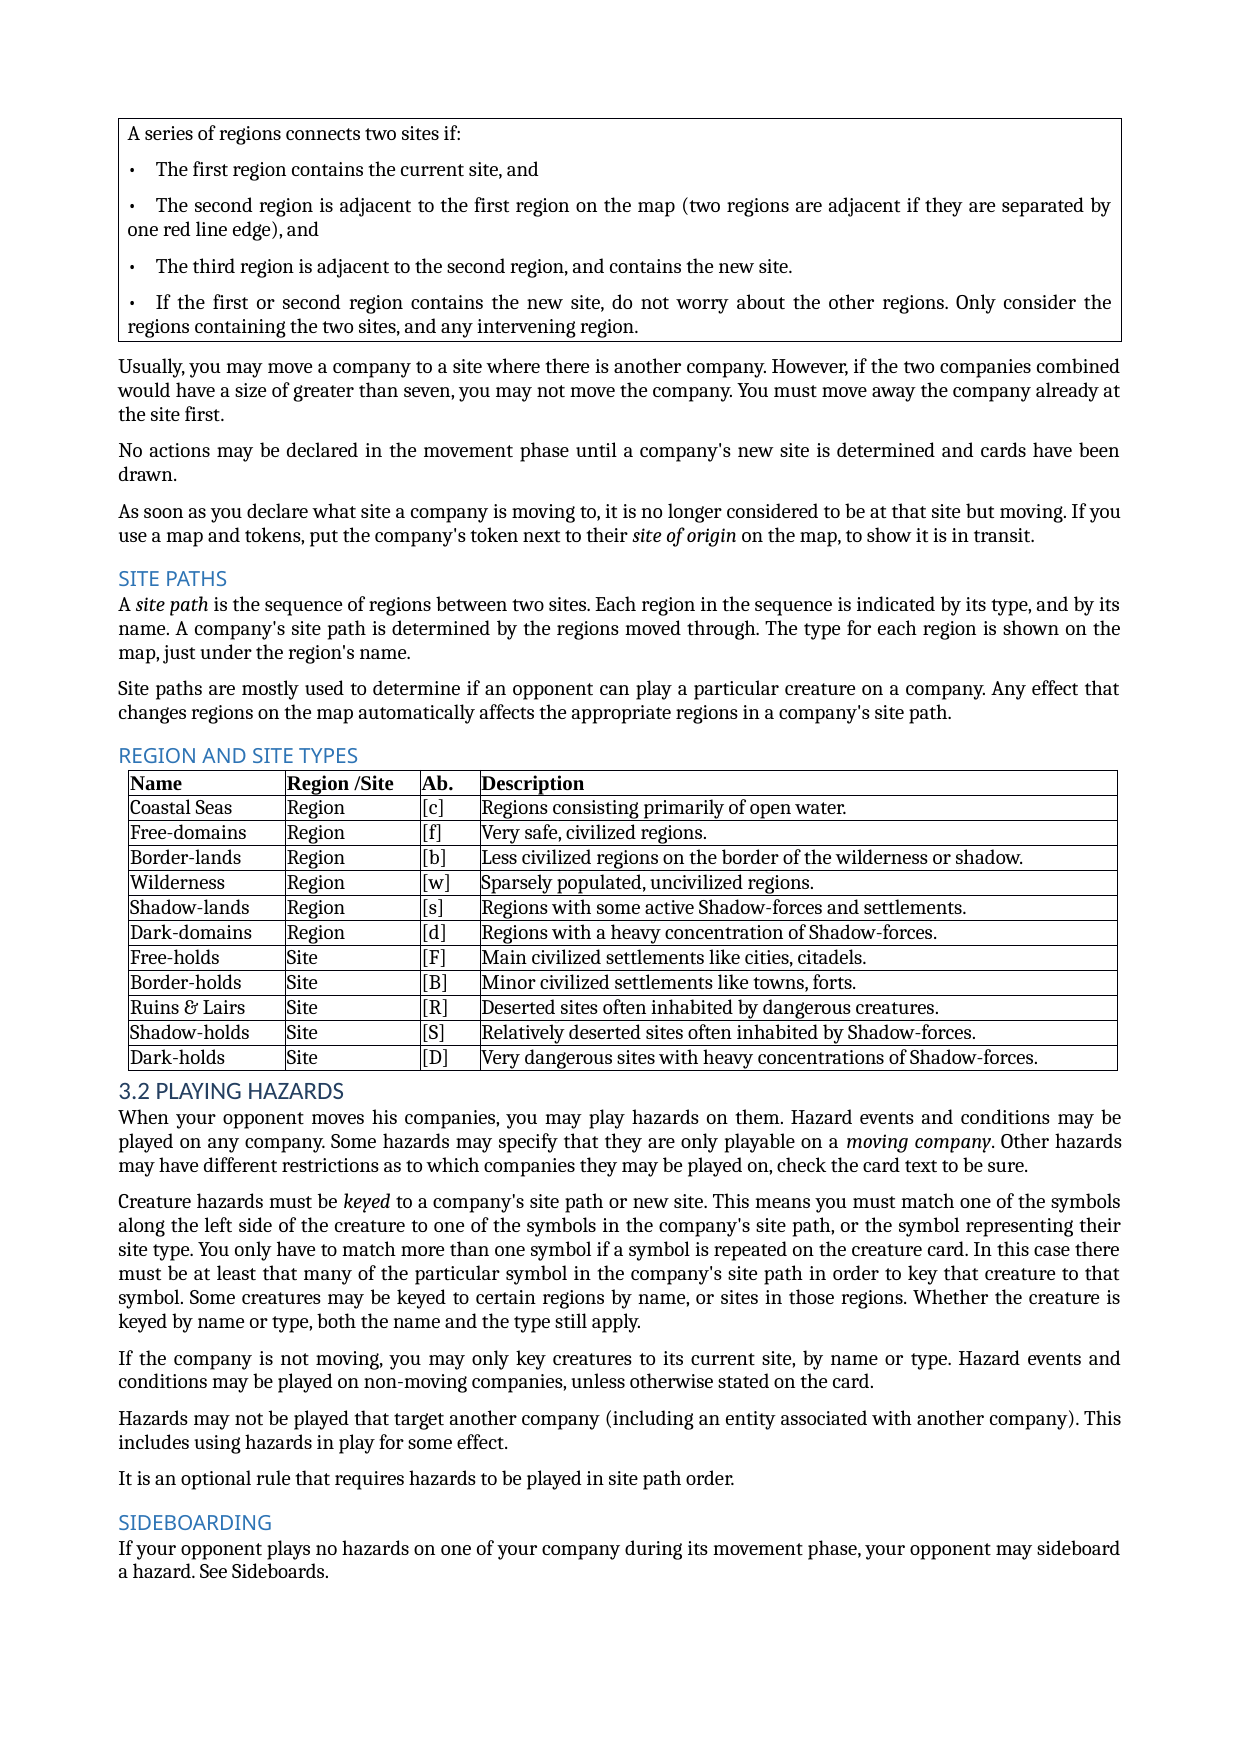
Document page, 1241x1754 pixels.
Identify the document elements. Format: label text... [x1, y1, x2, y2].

subtitle 3.2 PLAYING HAZARDS [118, 1075, 1122, 1106]
table_cell Minor civilized settlements like towns, forts. [481, 971, 1117, 995]
table_cell Regions consisting primarily of open water. [481, 796, 1117, 820]
table_header Ab. [421, 771, 480, 795]
table_cell [F] [421, 946, 480, 970]
table_cell [d] [421, 921, 480, 945]
table_cell Site [286, 971, 420, 995]
table_cell Region [286, 896, 420, 920]
text Site paths are mostly used to determine if an opponent can play a particular creature on a company. Any effect that changes regions on the map automatically affects the appropriate regions in a company's site path. [118, 677, 1122, 725]
text If the company is not moving, you may only key creatures to its current site, by name or type. Hazard events and conditions may be played on non-moving companies, unless otherwise stated on the card. [118, 1346, 1122, 1394]
table_cell Wilderness [129, 871, 285, 895]
subtitle SIDEBOARDING [118, 1508, 1122, 1536]
text • The second region is adjacent to the first region on the map (two regions are adjacent if they are separated by one red line edge), and [119, 191, 1121, 242]
text If your opponent plays no hazards on one of your company during its movement phase, your opponent may sideboard a hazard. See Sideboards. [118, 1536, 1122, 1584]
text A series of regions connects two sites if: [119, 119, 1121, 145]
text • The first region contains the current site, and [119, 154, 1121, 182]
table_cell Free-holds [129, 946, 285, 970]
table_cell Shadow-lands [129, 896, 285, 920]
table_cell [R] [421, 996, 480, 1020]
table_cell Main civilized settlements like cities, citadels. [481, 946, 1117, 970]
table_cell Site [286, 1046, 420, 1070]
table_cell [f] [421, 821, 480, 845]
table_cell Ruins & Lairs [129, 996, 285, 1020]
table_header Description [481, 771, 1117, 795]
table_cell Site [286, 946, 420, 970]
text Hazards may not be played that target another company (including an entity associated with another company). This includes using hazards in play for some effect. [118, 1407, 1122, 1454]
table_cell Very dangerous sites with heavy concentrations of Shadow-forces. [481, 1046, 1117, 1070]
table_cell Border-lands [129, 846, 285, 870]
table_cell [B] [421, 971, 480, 995]
table_cell Region [286, 821, 420, 845]
table_cell [w] [421, 871, 480, 895]
table_cell Sparsely populated, uncivilized regions. [481, 871, 1117, 895]
text No actions may be declared in the movement phase until a company's new site is determined and cards have been drawn. [118, 439, 1122, 487]
table_cell Very safe, civilized regions. [481, 821, 1117, 845]
subtitle SITE PATHS [118, 564, 1122, 592]
table_cell Shadow-holds [129, 1021, 285, 1045]
table_cell Regions with some active Shadow-forces and settlements. [481, 896, 1117, 920]
table_cell [b] [421, 846, 480, 870]
table_cell Coastal Seas [129, 796, 285, 820]
table_cell Region [286, 846, 420, 870]
table_header Name [129, 771, 285, 795]
table_cell [D] [421, 1046, 480, 1070]
table_cell [s] [421, 896, 480, 920]
text • The third region is adjacent to the second region, and contains the new site. [119, 251, 1121, 278]
table_cell [S] [421, 1021, 480, 1045]
table_cell Region [286, 871, 420, 895]
text When your opponent moves his companies, you may play hazards on them. Hazard events and conditions may be played on any company. Some hazards may specify that they are only playable on a moving company. Other hazards may have different restrictions as to which companies they may be played on, check the card text to be sure. [118, 1106, 1122, 1177]
table_cell [c] [421, 796, 480, 820]
table_cell Border-holds [129, 971, 285, 995]
table_cell Site [286, 996, 420, 1020]
table_header Region /Site [286, 771, 420, 795]
table_cell Regions with a heavy concentration of Shadow-forces. [481, 921, 1117, 945]
text A site path is the sequence of regions between two sites. Each region in the sequence is indicated by its type, and by its name. A company's site path is determined by the regions moved through. The type for each region is shown on the map, just under the region's name. [118, 592, 1122, 664]
text As soon as you declare what site a company is moving to, it is no longer considered to be at that site but moving. If you use a map and tokens, put the company's token next to their site of origin on the map, to show it is in transit. [118, 499, 1122, 547]
table_cell Region [286, 796, 420, 820]
text Usually, you may move a company to a site where there is another company. However, if the two companies combined would have a size of greater than seven, you may not move the company. You must move away the company already at the site first. [118, 354, 1122, 426]
text Creature hazards must be keyed to a company's site path or new site. This means you must match one of the symbols along the left side of the creature to one of the symbols in the company's site path, or the symbol representing their site type. You only have to match more than one symbol if a symbol is repeated on the creature card. In this case there must be at least that many of the particular symbol in the company's site path in order to key that creature to that symbol. Some creatures may be keyed to certain regions by name, or sites in those regions. Whether the creature is keyed by name or type, both the name and the type still apply. [118, 1190, 1122, 1334]
table_cell Dark-domains [129, 921, 285, 945]
text It is an optional rule that requires hazards to be played in site path order. [118, 1467, 1122, 1491]
text • If the first or second region contains the new site, do not worry about the other regions. Only consider the regions containing the two sites, and any intervening region. [119, 288, 1121, 341]
table_cell Dark-holds [129, 1046, 285, 1070]
table_cell Deserted sites often inhabited by dangerous creatures. [481, 996, 1117, 1020]
table_cell Free-domains [129, 821, 285, 845]
subtitle REGION AND SITE TYPES [118, 741, 1122, 770]
table_cell Relatively deserted sites often inhabited by Shadow-forces. [481, 1021, 1117, 1045]
table_cell Site [286, 1021, 420, 1045]
table_cell Less civilized regions on the border of the wilderness or shadow. [481, 846, 1117, 870]
table_cell Region [286, 921, 420, 945]
